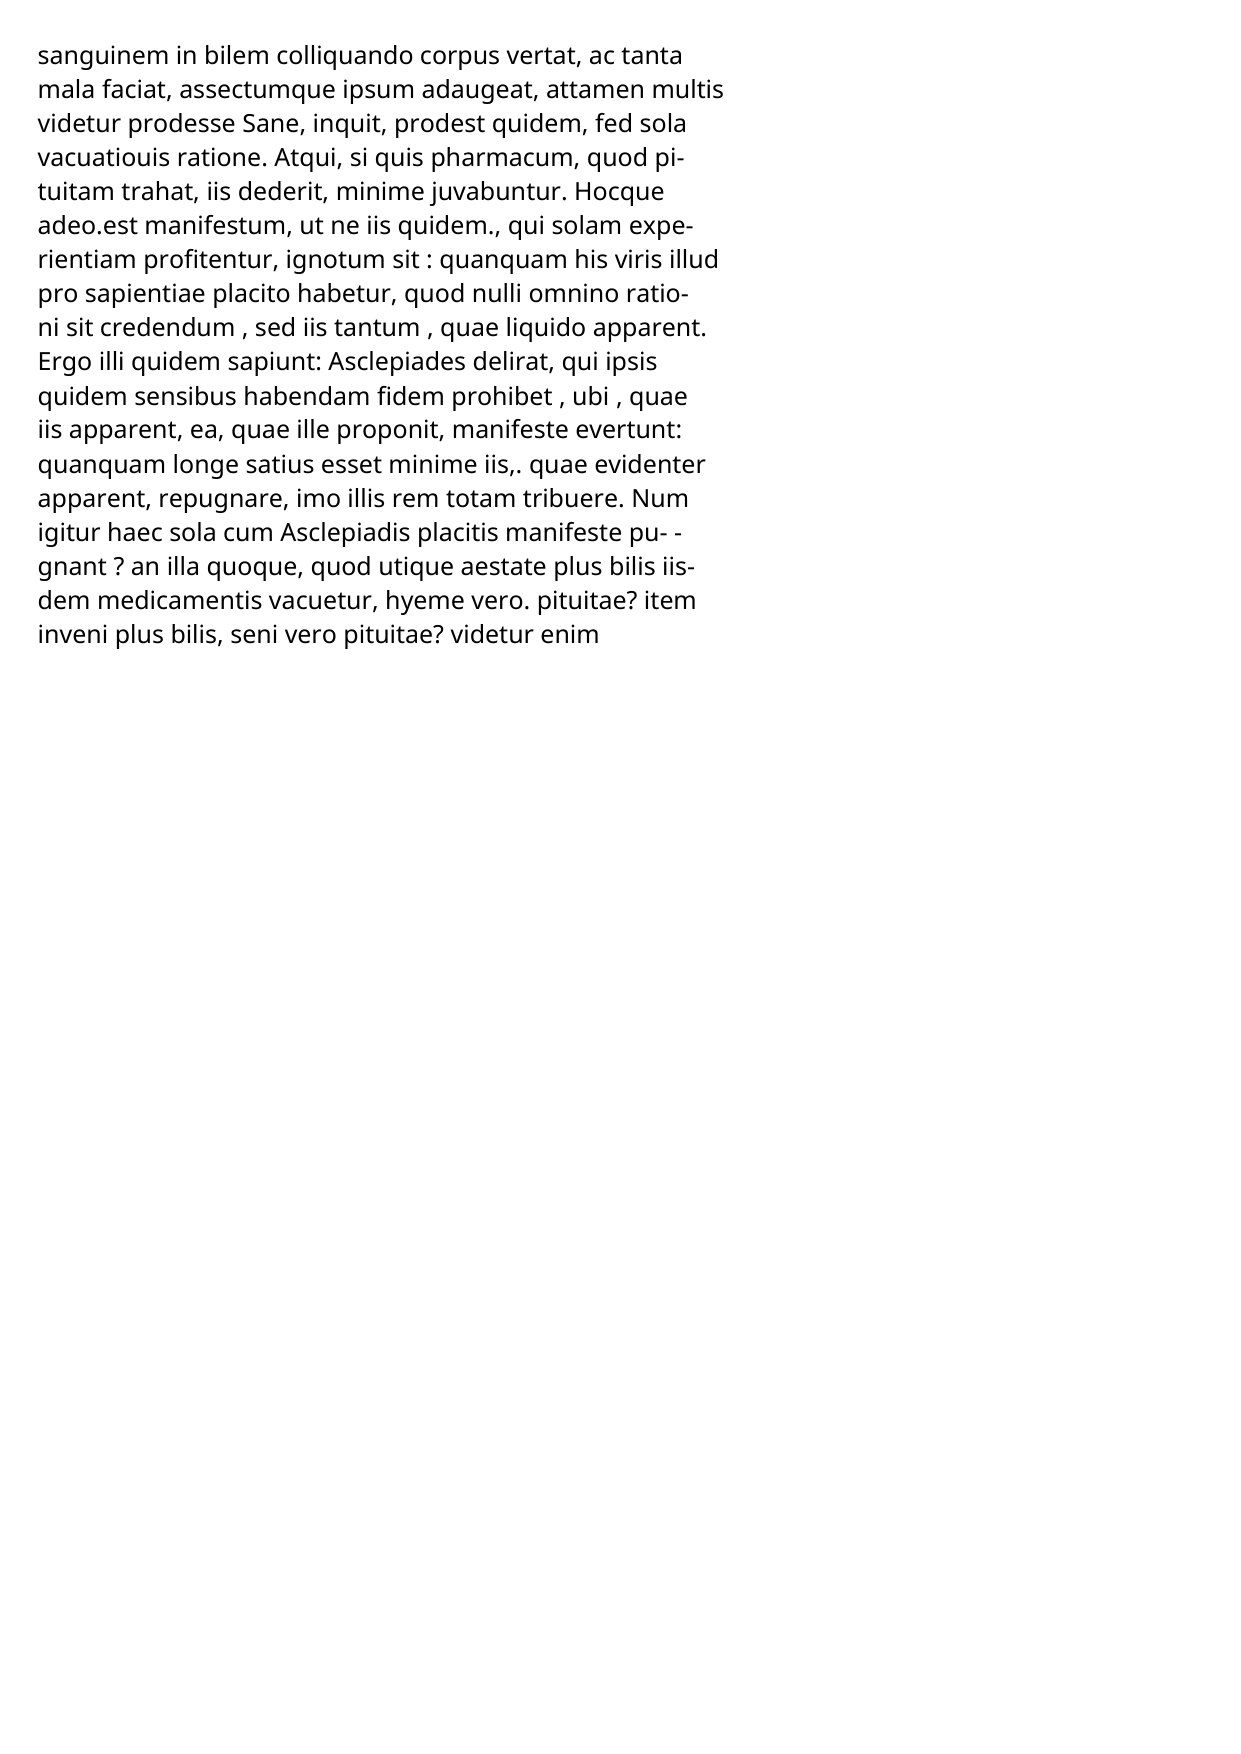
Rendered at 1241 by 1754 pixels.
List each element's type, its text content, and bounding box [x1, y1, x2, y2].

text sanguinem in bilem colliquando corpus vertat, ac tanta mala faciat, assectumque ipsum adaugeat, attamen multis videtur prodesse Sane, inquit, prodest quidem, fed sola vacuatiouis ratione. Atqui, si quis pharmacum, quod pi- tuitam trahat, iis dederit, minime juvabuntur. Hocque adeo.est manifestum, ut ne iis quidem., qui solam expe- rientiam profitentur, ignotum sit : quanquam his viris illud pro sapientiae placito habetur, quod nulli omnino ratio- ni sit credendum , sed iis tantum , quae liquido apparent. Ergo illi quidem sapiunt: Asclepiades delirat, qui ipsis quidem sensibus habendam fidem prohibet , ubi , quae iis apparent, ea, quae ille proponit, manifeste evertunt: quanquam longe satius esset minime iis,. quae evidenter apparent, repugnare, imo illis rem totam tribuere. Num igitur haec sola cum Asclepiadis placitis manifeste pu- - gnant ? an illa quoque, quod utique aestate plus bilis iis- dem medicamentis vacuetur, hyeme vero. pituitae? item inveni plus bilis, seni vero pituitae? videtur enim [37, 37, 1203, 651]
